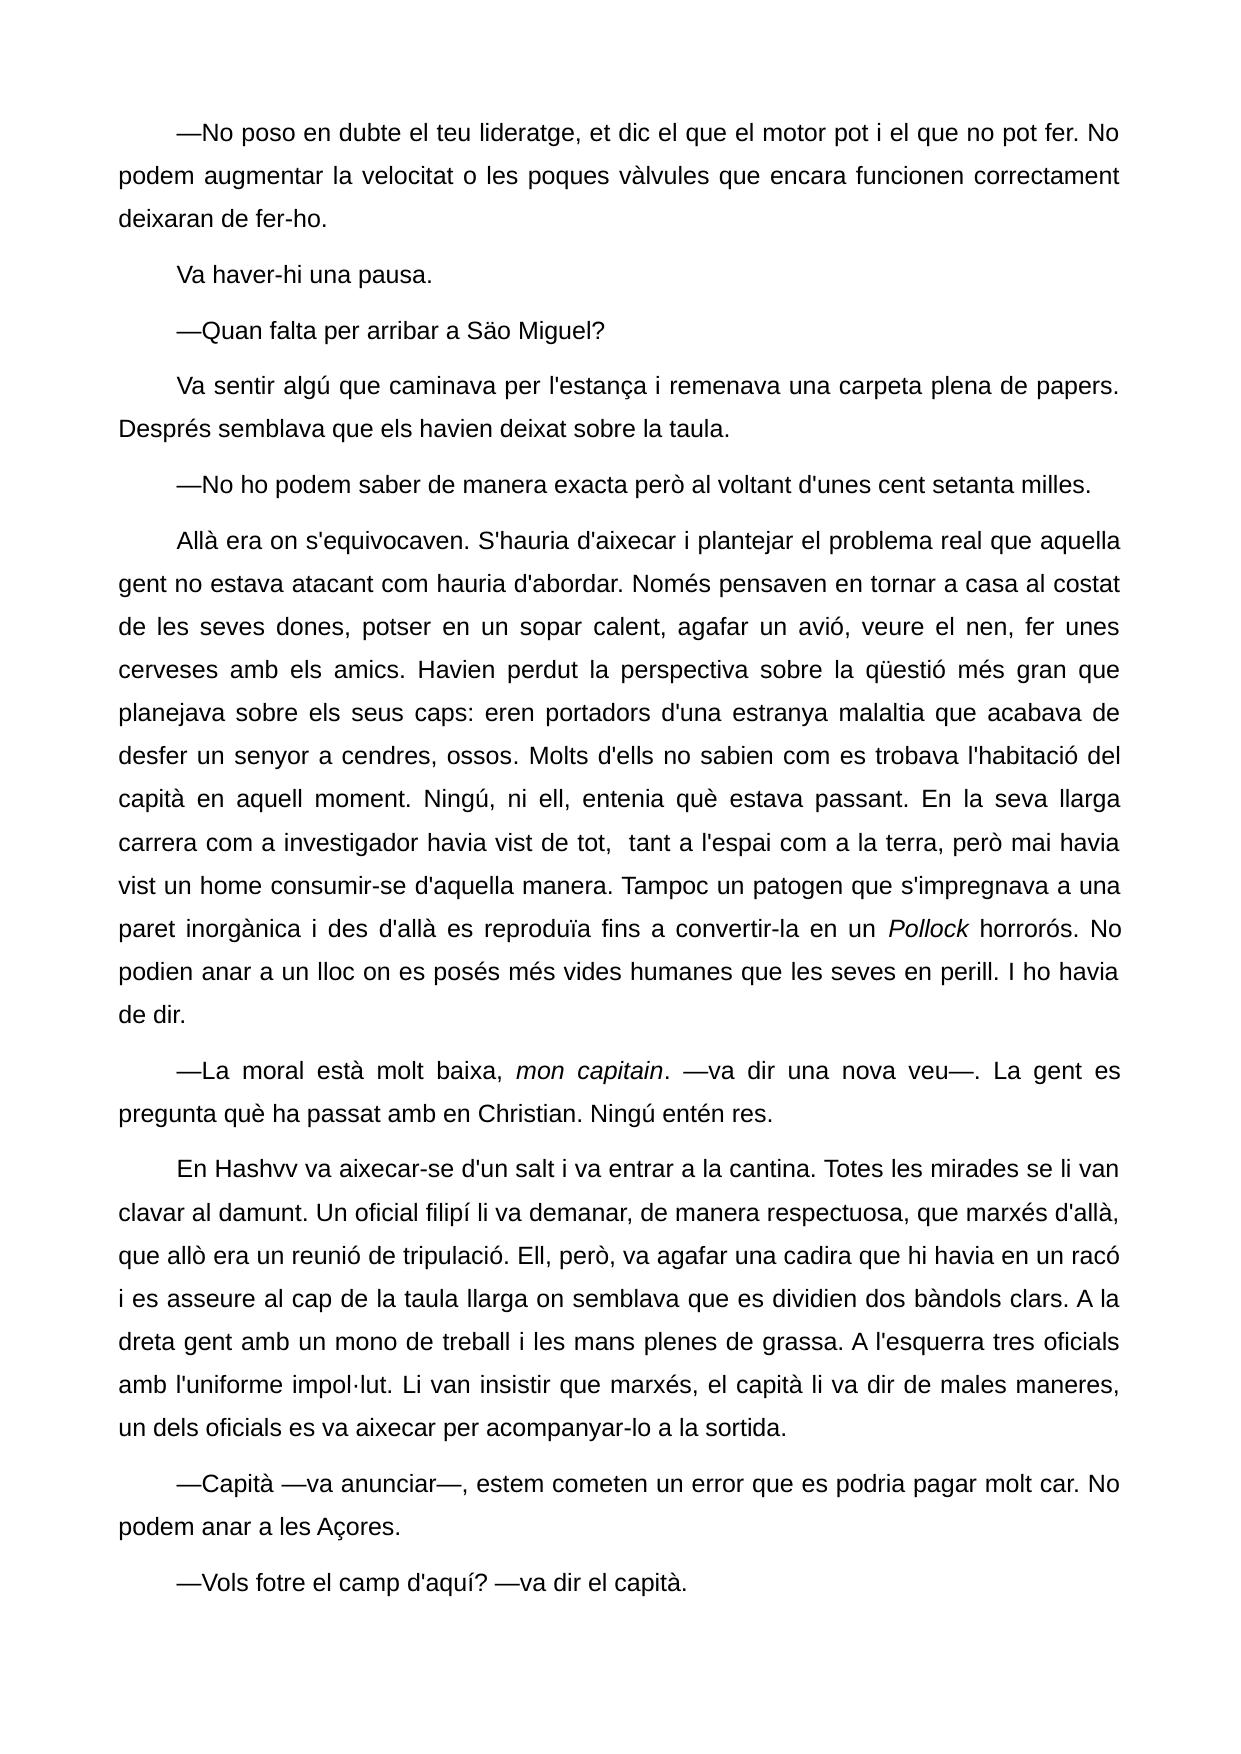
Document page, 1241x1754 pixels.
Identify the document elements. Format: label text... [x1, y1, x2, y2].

text En Hashvv va aixecar-se d'un salt i va entrar a la cantina. Totes les mirades se li van clavar al damunt. Un oficial filipí li va demanar, de manera respectuosa, que marxés d'allà, que allò era un reunió de tripulació. Ell, però, va agafar una cadira que hi havia en un racó i es asseure al cap de la taula llarga on semblava que es dividien dos bàndols clars. A la dreta gent amb un mono de treball i les mans plenes de grassa. A l'esquerra tres oficials amb l'uniforme impol·lut. Li van insistir que marxés, el capità li va dir de males maneres, un dels oficials es va aixecar per acompanyar-lo a la sortida. [118, 1154, 1122, 1442]
text Va sentir algú que caminava per l'estança i remenava una carpeta plena de papers. Després semblava que els havien deixat sobre la taula. [118, 371, 1122, 443]
text —Vols fotre el camp d'aquí? —va dir el capità. [118, 1567, 1122, 1596]
text —Capità —va anunciar—, estem cometen un error que es podria pagar molt car. No podem anar a les Açores. [118, 1469, 1122, 1541]
text —Quan falta per arribar a Säo Miguel? [118, 316, 1122, 344]
text Va haver-hi una pausa. [118, 260, 1122, 289]
text —No poso en dubte el teu lideratge, et dic el que el motor pot i el que no pot fer. No podem augmentar la velocitat o les poques vàlvules que encara funcionen correctament deixaran de fer-ho. [118, 118, 1122, 233]
text —La moral està molt baixa, mon capitain. —va dir una nova veu—. La gent es pregunta què ha passat amb en Christian. Ningú entén res. [118, 1056, 1122, 1127]
text Allà era on s'equivocaven. S'hauria d'aixecar i plantejar el problema real que aquella gent no estava atacant com hauria d'abordar. Només pensaven en tornar a casa al costat de les seves dones, potser en un sopar calent, agafar un avió, veure el nen, fer unes cerveses amb els amics. Havien perdut la perspectiva sobre la qüestió més gran que planejava sobre els seus caps: eren portadors d'una estranya malaltia que acabava de desfer un senyor a cendres, ossos. Molts d'ells no sabien com es trobava l'habitació del capità en aquell moment. Ningú, ni ell, entenia què estava passant. En la seva llarga carrera com a investigador havia vist de tot, tant a l'espai com a la terra, però mai havia vist un home consumir-se d'aquella manera. Tampoc un patogen que s'impregnava a una paret inorgànica i des d'allà es reproduïa fins a convertir-la en un Pollock horrorós. No podien anar a un lloc on es posés més vides humanes que les seves en perill. I ho havia de dir. [118, 526, 1122, 1029]
text —No ho podem saber de manera exacta però al voltant d'unes cent setanta milles. [118, 470, 1122, 499]
